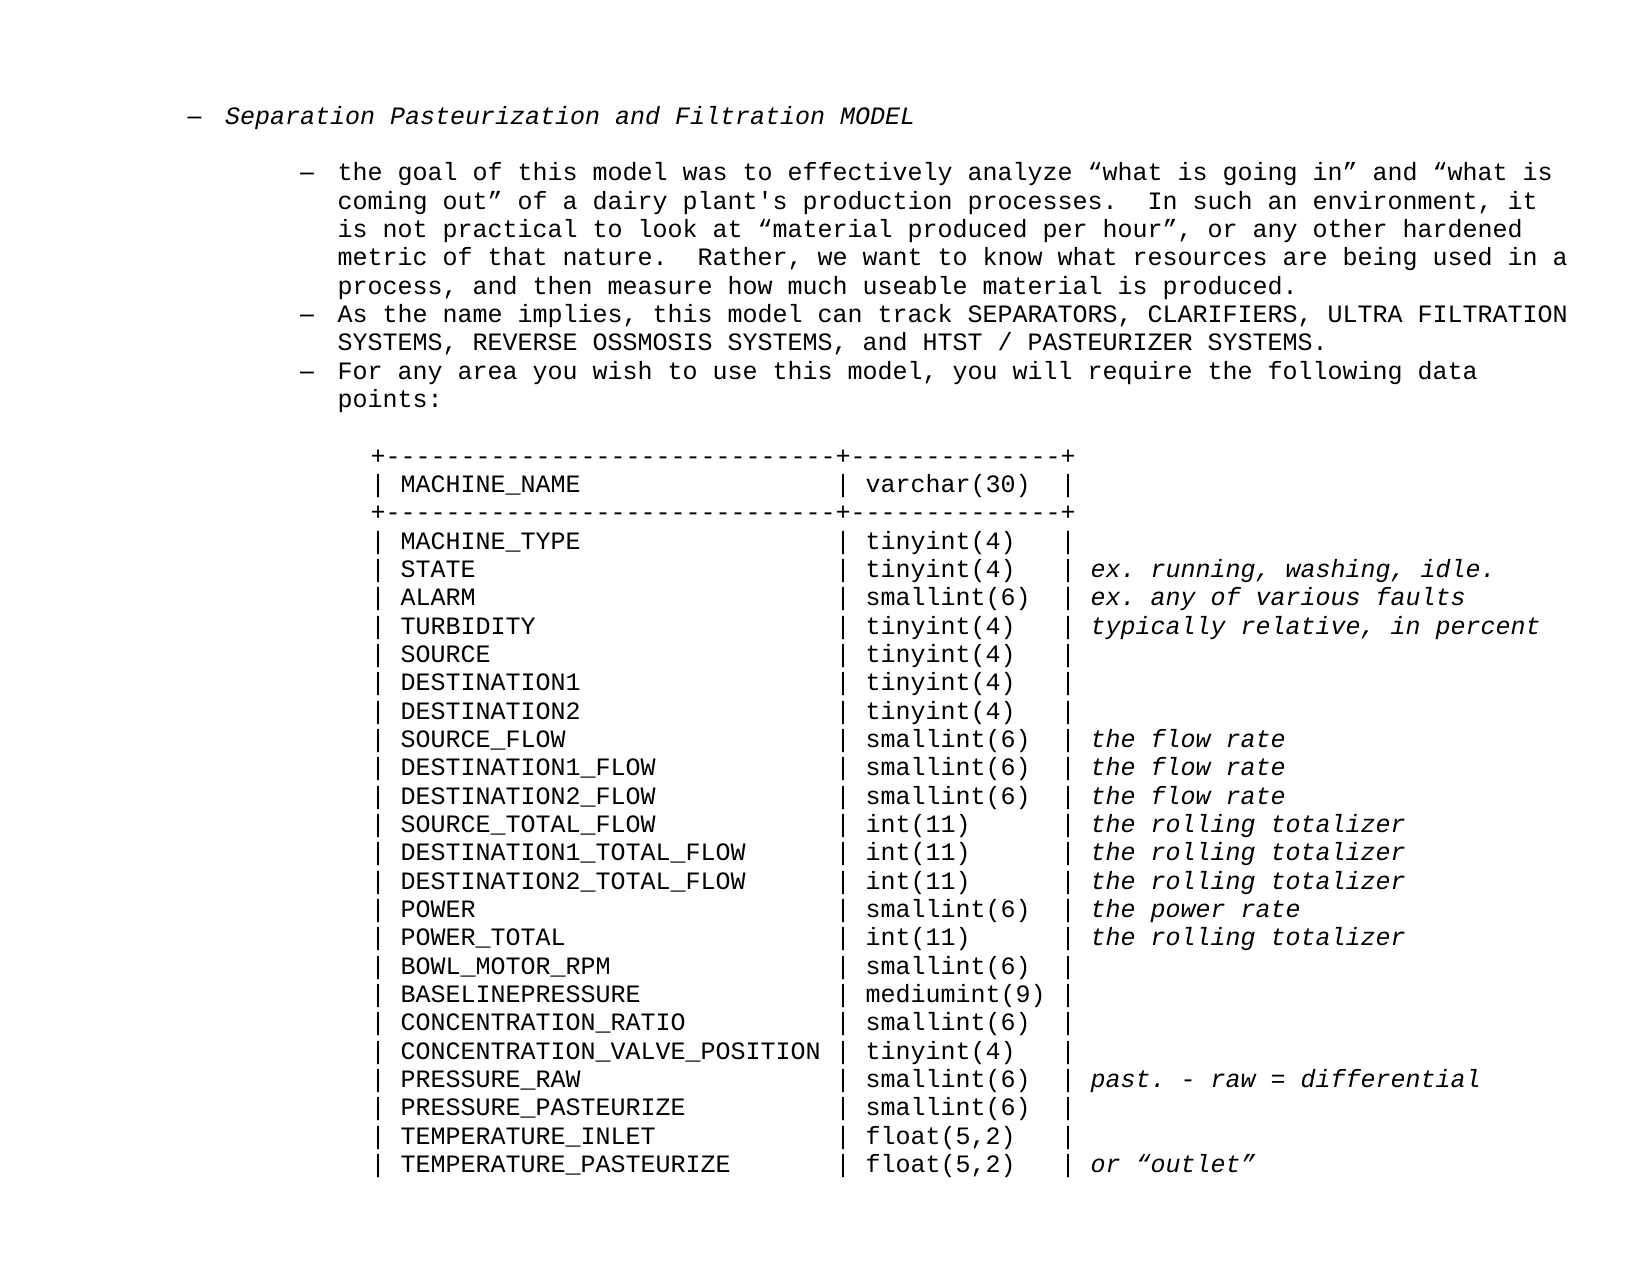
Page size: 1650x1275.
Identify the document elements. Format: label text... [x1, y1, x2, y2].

text | PRESSURE_PASTEURIZE | smallint(6) | [75, 1095, 1575, 1123]
text | PRESSURE_RAW | smallint(6) | past. - raw = differential [75, 1067, 1575, 1095]
text | SOURCE_FLOW | smallint(6) | the flow rate [75, 727, 1575, 755]
text | DESTINATION1 | tinyint(4) | [75, 670, 1575, 698]
text | BOWL_MOTOR_RPM | smallint(6) | [75, 953, 1575, 982]
text | DESTINATION1_TOTAL_FLOW | int(11) | the rolling totalizer [75, 840, 1575, 868]
text | CONCENTRATION_VALVE_POSITION | tinyint(4) | [75, 1038, 1575, 1067]
text | DESTINATION2_FLOW | smallint(6) | the flow rate [75, 783, 1575, 812]
text | DESTINATION2_TOTAL_FLOW | int(11) | the rolling totalizer [75, 868, 1575, 897]
list Separation Pasteurization and Filtration MODEL [187, 103, 1575, 132]
text | TURBIDITY | tinyint(4) | typically relative, in percent [75, 613, 1575, 642]
text | DESTINATION2 | tinyint(4) | [75, 698, 1575, 727]
text | TEMPERATURE_INLET | float(5,2) | [75, 1123, 1575, 1152]
text | SOURCE | tinyint(4) | [75, 642, 1575, 670]
text | STATE | tinyint(4) | ex. running, washing, idle. [75, 557, 1575, 585]
list the goal of this model was to effectively analyze “what is going in” and “what is coming out” of a dairy plant's production processes. In such an environment, it is not practical to look at “material produced per hour”, or any other hardened metric of that nature. Rather, we want to know what resources are being used in a process, and then measure how much useable material is produced. [300, 160, 1575, 302]
text | MACHINE_TYPE | tinyint(4) | [75, 528, 1575, 557]
text | CONCENTRATION_RATIO | smallint(6) | [75, 1010, 1575, 1038]
text | BASELINEPRESSURE | mediumint(9) | [75, 982, 1575, 1010]
text | MACHINE_NAME | varchar(30) | [75, 472, 1575, 500]
text | POWER | smallint(6) | the power rate [75, 897, 1575, 925]
text | TEMPERATURE_PASTEURIZE | float(5,2) | or “outlet” [75, 1152, 1575, 1180]
text | SOURCE_TOTAL_FLOW | int(11) | the rolling totalizer [75, 812, 1575, 840]
text | DESTINATION1_FLOW | smallint(6) | the flow rate [75, 755, 1575, 783]
list As the name implies, this model can track SEPARATORS, CLARIFIERS, ULTRA FILTRATION SYSTEMS, REVERSE OSSMOSIS SYSTEMS, and HTST / PASTEURIZER SYSTEMS. [300, 302, 1575, 358]
text +------------------------------+--------------+ [75, 500, 1575, 528]
text | ALARM | smallint(6) | ex. any of various faults [75, 585, 1575, 613]
list For any area you wish to use this model, you will require the following data points: [300, 358, 1575, 415]
text +------------------------------+--------------+ [75, 443, 1575, 472]
text | POWER_TOTAL | int(11) | the rolling totalizer [75, 925, 1575, 953]
